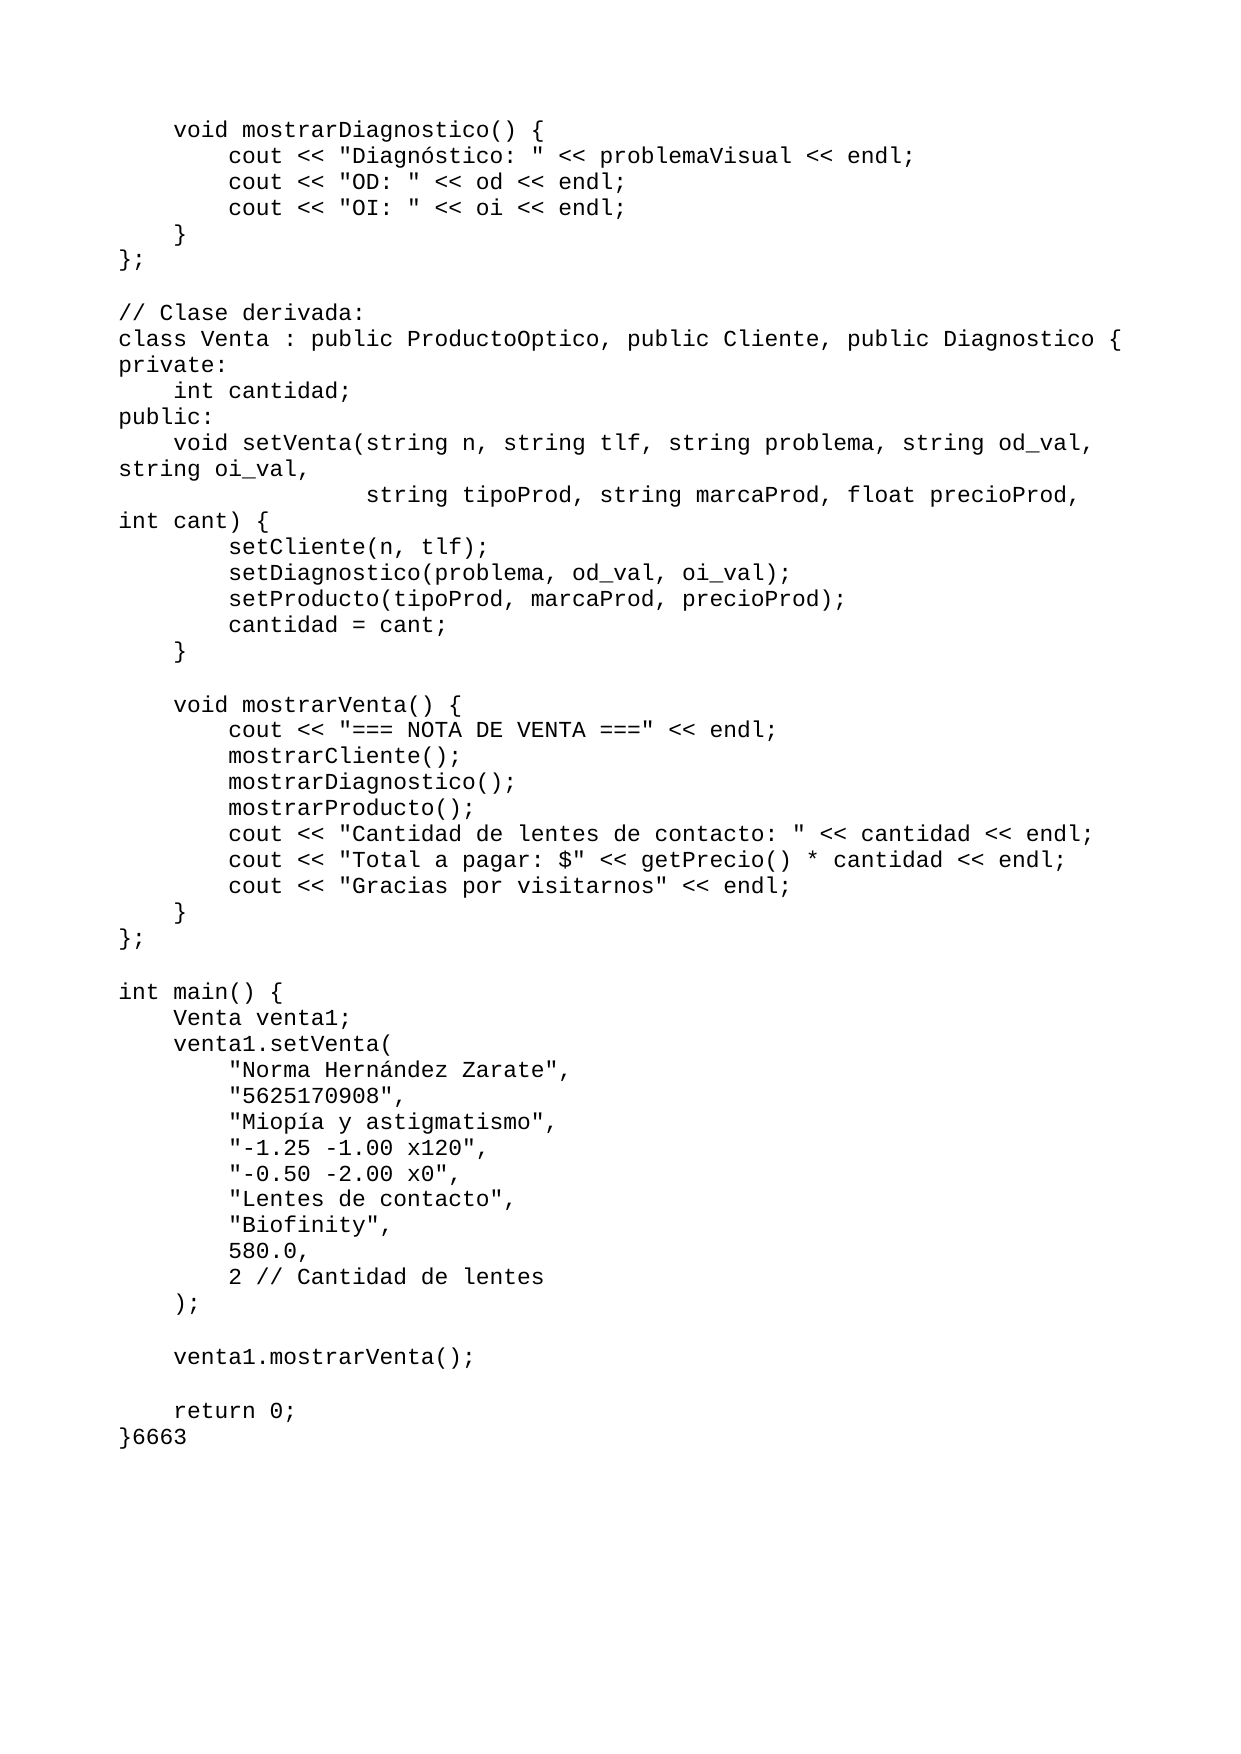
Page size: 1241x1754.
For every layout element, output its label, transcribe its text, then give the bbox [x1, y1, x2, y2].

text }6663 [118, 1425, 1122, 1451]
text 580.0, [118, 1240, 1122, 1266]
text ); [118, 1292, 1122, 1317]
text 2 // Cantidad de lentes [118, 1266, 1122, 1292]
text "Lentes de contacto", [118, 1188, 1122, 1214]
text }; [118, 926, 1122, 952]
text venta1.setVenta( [118, 1032, 1122, 1058]
text "Miopía y astigmatismo", [118, 1110, 1122, 1136]
text setProducto(tipoProd, marcaProd, precioProd); [118, 587, 1122, 613]
text void mostrarVenta() { [118, 693, 1122, 719]
text void mostrarDiagnostico() { [118, 118, 1122, 144]
text }; [118, 248, 1122, 274]
text cout << "Gracias por visitarnos" << endl; [118, 874, 1122, 900]
text cout << "Diagnóstico: " << problemaVisual << endl; [118, 144, 1122, 170]
text return 0; [118, 1399, 1122, 1425]
text venta1.mostrarVenta(); [118, 1346, 1122, 1371]
text cout << "OD: " << od << endl; [118, 170, 1122, 196]
text } [118, 639, 1122, 665]
text setCliente(n, tlf); [118, 535, 1122, 561]
text void setVenta(string n, string tlf, string problema, string od_val, string oi_val, [118, 431, 1122, 483]
text mostrarDiagnostico(); [118, 771, 1122, 797]
text int main() { [118, 980, 1122, 1006]
text Venta venta1; [118, 1006, 1122, 1032]
text "-1.25 -1.00 x120", [118, 1136, 1122, 1162]
text setDiagnostico(problema, od_val, oi_val); [118, 561, 1122, 587]
text "-0.50 -2.00 x0", [118, 1162, 1122, 1188]
text cout << "=== NOTA DE VENTA ===" << endl; [118, 719, 1122, 745]
text // Clase derivada: [118, 302, 1122, 328]
text string tipoProd, string marcaProd, float precioProd, int cant) { [118, 483, 1122, 535]
text cantidad = cant; [118, 613, 1122, 639]
text } [118, 222, 1122, 248]
text "Norma Hernández Zarate", [118, 1058, 1122, 1084]
text "Biofinity", [118, 1214, 1122, 1240]
text class Venta : public ProductoOptico, public Cliente, public Diagnostico { [118, 328, 1122, 354]
text "5625170908", [118, 1084, 1122, 1110]
text cout << "Cantidad de lentes de contacto: " << cantidad << endl; [118, 823, 1122, 848]
text cout << "OI: " << oi << endl; [118, 196, 1122, 222]
text mostrarProducto(); [118, 797, 1122, 823]
text int cantidad; [118, 379, 1122, 406]
text cout << "Total a pagar: $" << getPrecio() * cantidad << endl; [118, 848, 1122, 874]
text private: [118, 354, 1122, 379]
text mostrarCliente(); [118, 745, 1122, 771]
text } [118, 900, 1122, 926]
text public: [118, 406, 1122, 431]
